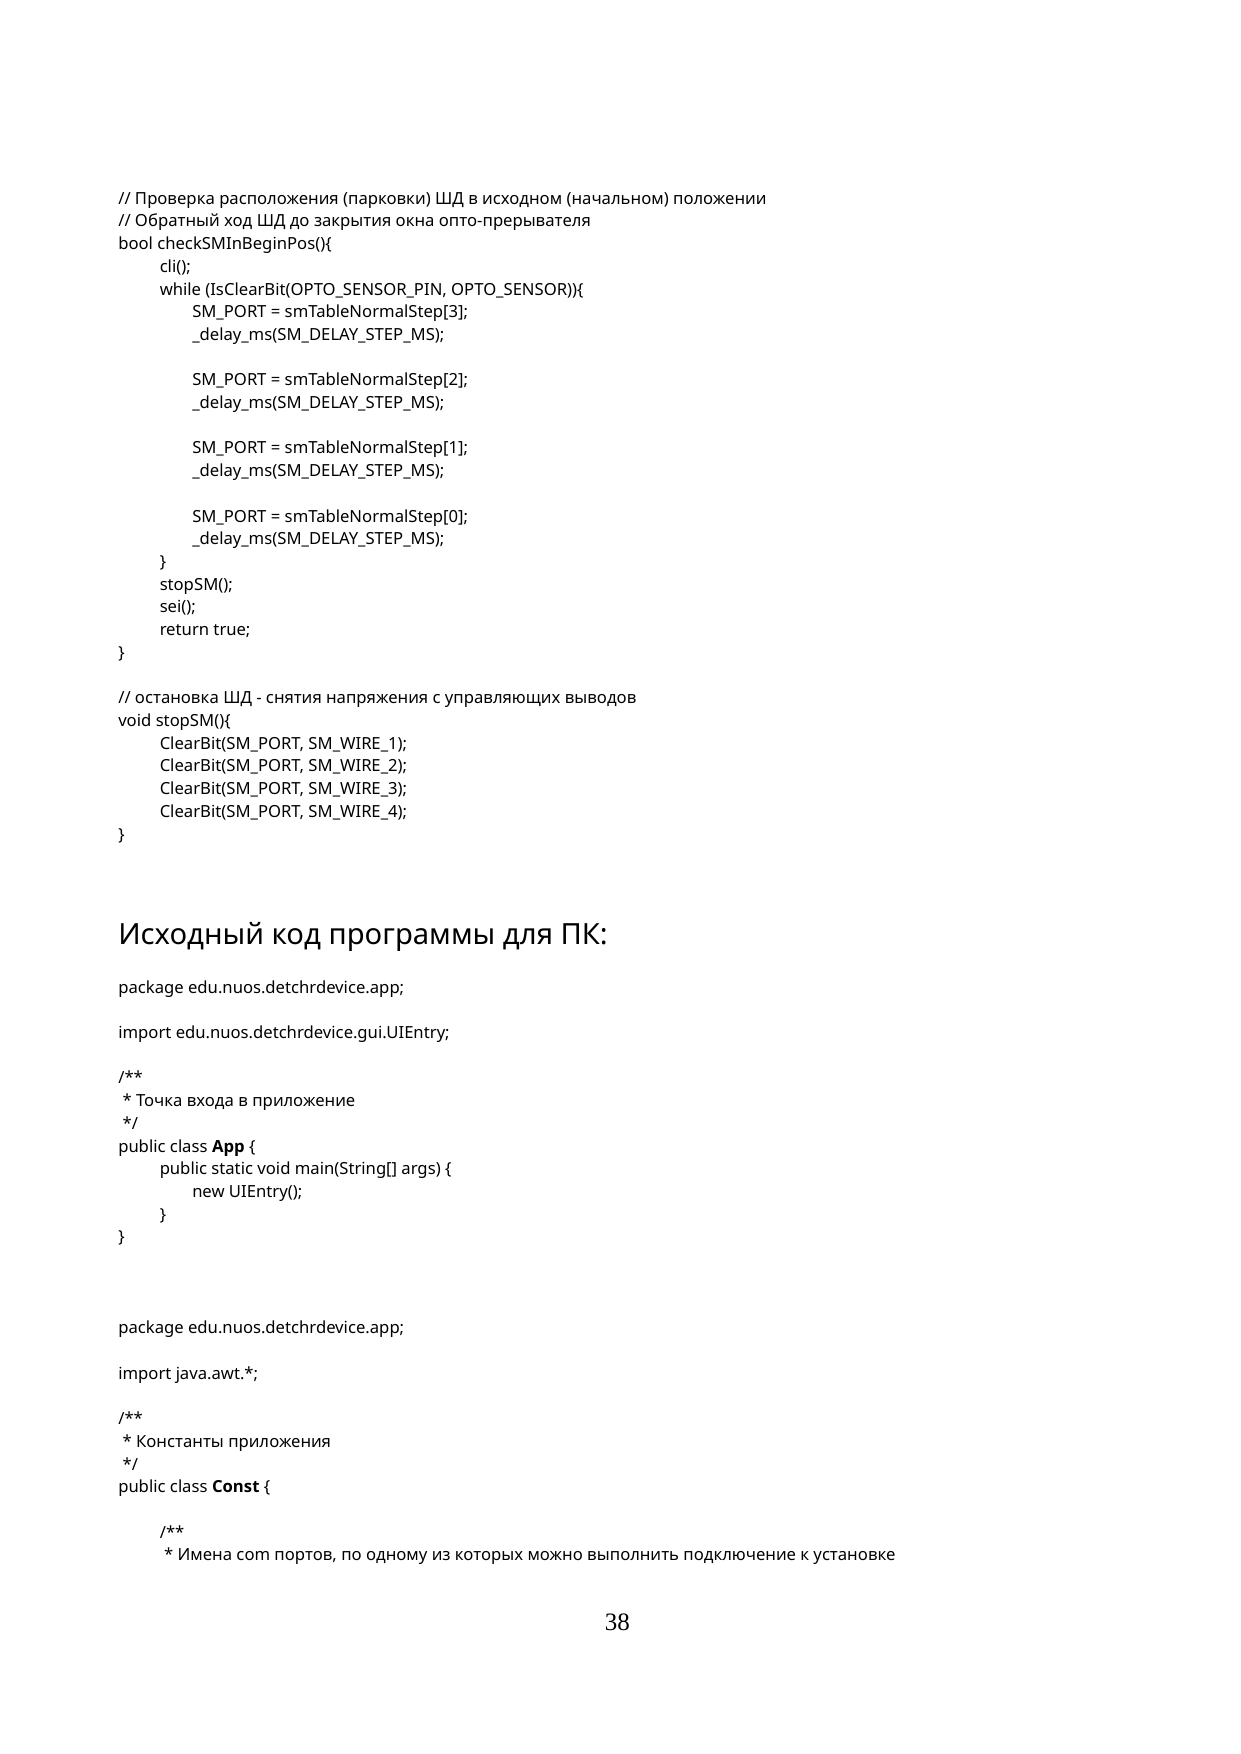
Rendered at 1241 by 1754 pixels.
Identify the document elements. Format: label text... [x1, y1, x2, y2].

text cli(); [118, 254, 1122, 277]
text SM_PORT = smTableNormalStep[0]; [118, 504, 1122, 527]
text * Имена com портов, по одному из которых можно выполнить подключение к установке [118, 1543, 1122, 1566]
text _delay_ms(SM_DELAY_STEP_MS); [118, 459, 1122, 481]
text import edu.nuos.detchrdevice.gui.UIEntry; [118, 1021, 1122, 1043]
text ClearBit(SM_PORT, SM_WIRE_1); [118, 731, 1122, 754]
text ClearBit(SM_PORT, SM_WIRE_2); [118, 754, 1122, 777]
text SM_PORT = smTableNormalStep[2]; [118, 368, 1122, 391]
text // Обратный ход ШД до закрытия окна опто-прерывателя [118, 209, 1122, 232]
text Исходный код программы для ПК: [118, 913, 1122, 953]
text void stopSM(){ [118, 708, 1122, 731]
text while (IsClearBit(OPTO_SENSOR_PIN, OPTO_SENSOR)){ [118, 277, 1122, 300]
text sei(); [118, 595, 1122, 618]
text package edu.nuos.detchrdevice.app; [118, 975, 1122, 998]
text _delay_ms(SM_DELAY_STEP_MS); [118, 527, 1122, 549]
text /** [118, 1066, 1122, 1089]
text public static void main(String[] args) { [118, 1157, 1122, 1180]
text } [118, 1225, 1122, 1248]
text public class Const { [118, 1475, 1122, 1498]
text /** [118, 1520, 1122, 1543]
text // Проверка расположения (парковки) ШД в исходном (начальном) положении [118, 186, 1122, 209]
text SM_PORT = smTableNormalStep[3]; [118, 300, 1122, 322]
text // остановка ШД - снятия напряжения с управляющих выводов [118, 686, 1122, 708]
text /** [118, 1407, 1122, 1429]
text */ [118, 1452, 1122, 1475]
text } [118, 1202, 1122, 1225]
text ClearBit(SM_PORT, SM_WIRE_4); [118, 799, 1122, 822]
text stopSM(); [118, 572, 1122, 595]
text new UIEntry(); [118, 1180, 1122, 1202]
text _delay_ms(SM_DELAY_STEP_MS); [118, 322, 1122, 345]
text return true; [118, 618, 1122, 640]
text package edu.nuos.detchrdevice.app; [118, 1316, 1122, 1339]
text import java.awt.*; [118, 1361, 1122, 1384]
text bool checkSMInBeginPos(){ [118, 232, 1122, 254]
text * Точка входа в приложение [118, 1089, 1122, 1112]
text */ [118, 1112, 1122, 1134]
text ClearBit(SM_PORT, SM_WIRE_3); [118, 777, 1122, 799]
text * Константы приложения [118, 1429, 1122, 1452]
text _delay_ms(SM_DELAY_STEP_MS); [118, 391, 1122, 413]
text public class App { [118, 1134, 1122, 1157]
text SM_PORT = smTableNormalStep[1]; [118, 436, 1122, 459]
text } [118, 640, 1122, 663]
text } [118, 822, 1122, 845]
text } [118, 549, 1122, 572]
